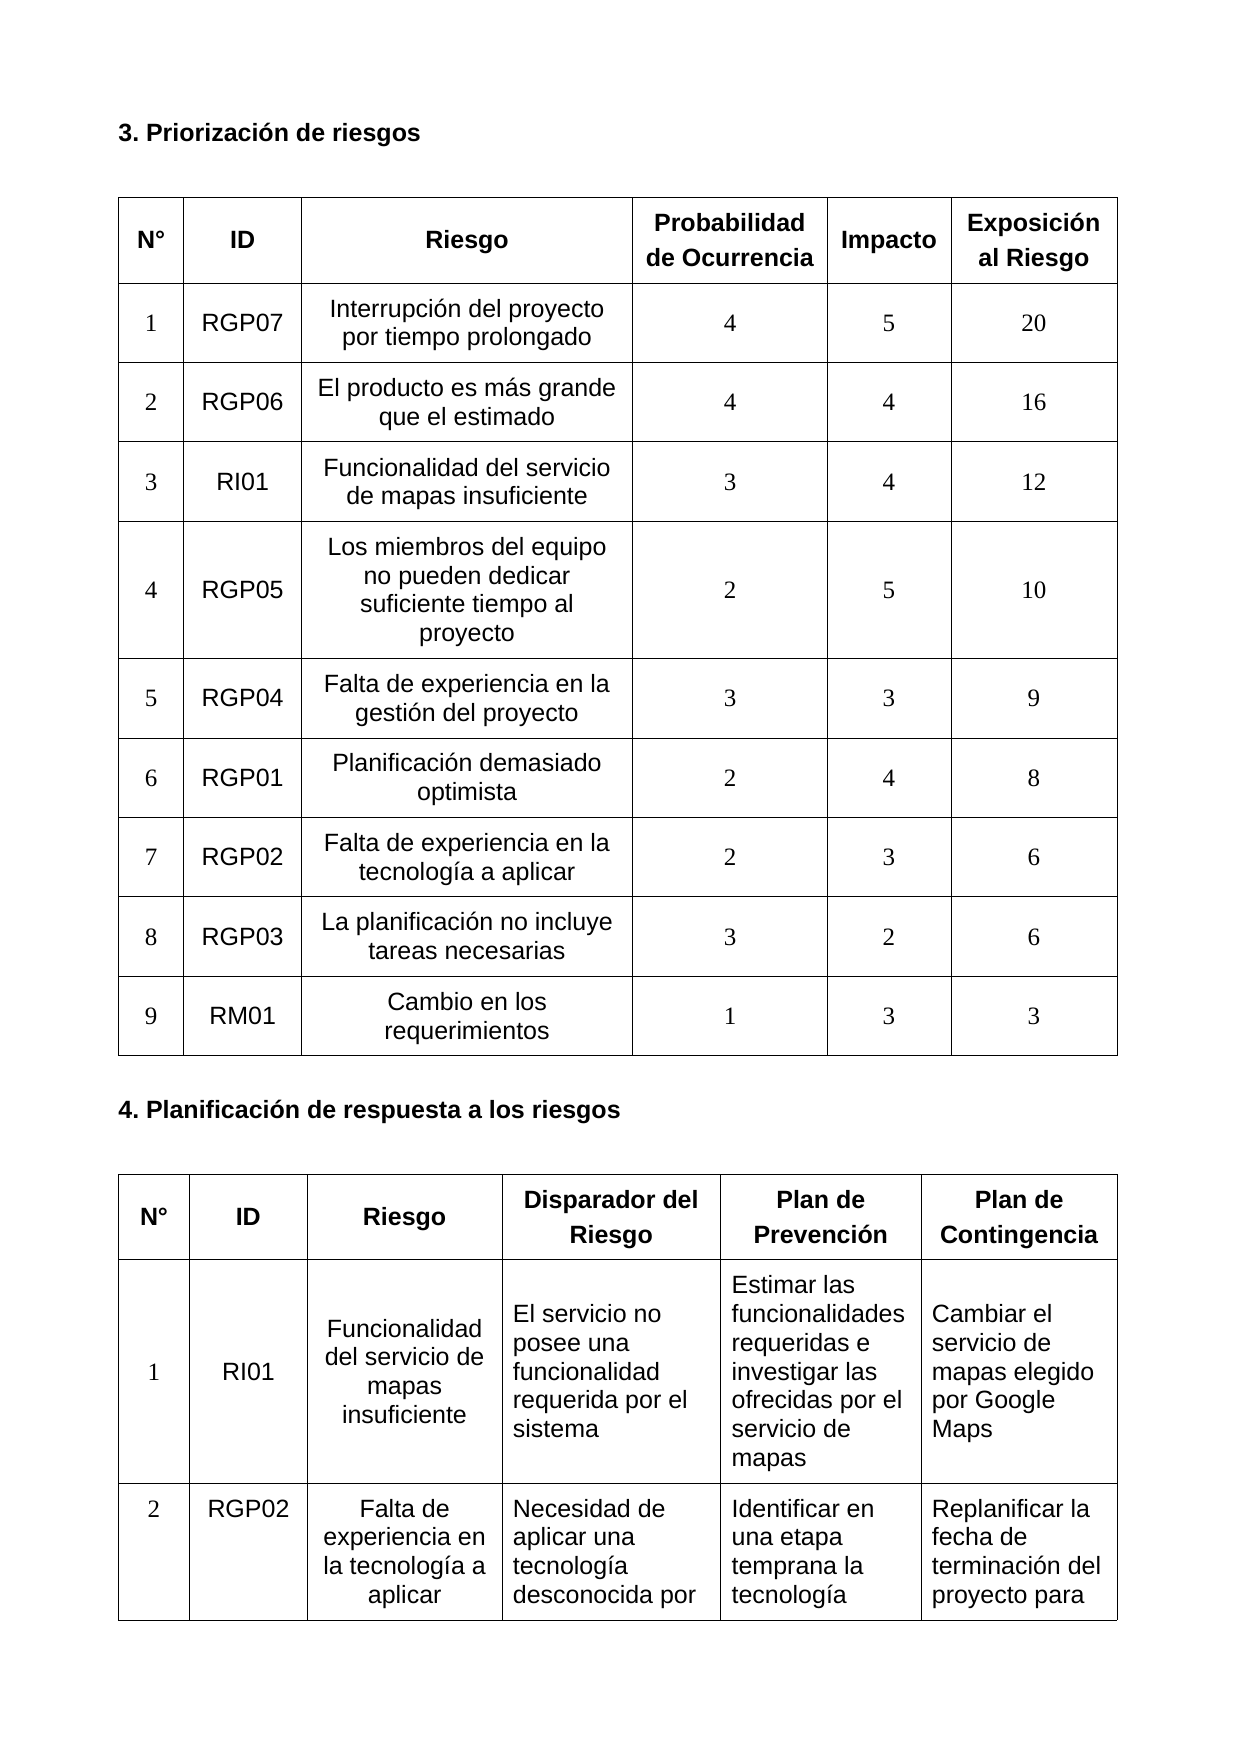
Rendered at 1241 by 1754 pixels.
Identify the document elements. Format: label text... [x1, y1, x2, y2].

table_cell 3 [633, 659, 827, 737]
table_cell Interrupción del proyecto por tiempo prolongado [302, 284, 632, 362]
table_cell Cambiar el servicio de mapas elegido por Google Maps [922, 1260, 1117, 1483]
table_cell RGP02 [184, 818, 301, 896]
table_header N° [119, 1175, 189, 1259]
table_cell 5 [828, 522, 951, 658]
table_cell 16 [952, 363, 1117, 441]
table_header ID [184, 198, 301, 282]
table_cell Replanificar la fecha de terminación del proyecto para [922, 1484, 1117, 1619]
table_cell 3 [119, 442, 183, 521]
table_header ID [190, 1175, 307, 1259]
table_cell Falta de experiencia en la tecnología a aplicar [308, 1484, 502, 1619]
table_cell Falta de experiencia en la tecnología a aplicar [302, 818, 632, 896]
table_cell 2 [633, 522, 827, 658]
table_cell El producto es más grande que el estimado [302, 363, 632, 441]
table_cell Cambio en los requerimientos [302, 977, 632, 1055]
table_cell 9 [952, 659, 1117, 737]
table_header Plan de Contingencia [922, 1175, 1117, 1259]
table_cell 4 [633, 363, 827, 441]
table_header Impacto [828, 198, 951, 282]
table_cell 12 [952, 442, 1117, 521]
table_cell 4 [828, 739, 951, 817]
table_cell RM01 [184, 977, 301, 1055]
text 3. Priorización de riesgos [118, 118, 1122, 147]
table_cell 9 [119, 977, 183, 1055]
table_cell 3 [633, 442, 827, 521]
table_cell Identificar en una etapa temprana la tecnología [721, 1484, 921, 1619]
table_cell RGP06 [184, 363, 301, 441]
table_cell El servicio no posee una funcionalidad requerida por el sistema [503, 1260, 720, 1483]
table_cell 6 [952, 897, 1117, 976]
table_cell 4 [119, 522, 183, 658]
table_cell 6 [952, 818, 1117, 896]
table_cell RGP05 [184, 522, 301, 658]
table_cell Funcionalidad del servicio de mapas insuficiente [302, 442, 632, 521]
table_cell 2 [119, 1484, 189, 1619]
table_cell 2 [119, 363, 183, 441]
table_header Plan de Prevención [721, 1175, 921, 1259]
table_cell 4 [828, 442, 951, 521]
table_cell 3 [633, 897, 827, 976]
table_header N° [119, 198, 183, 282]
table_cell 3 [828, 977, 951, 1055]
table_cell 4 [633, 284, 827, 362]
table_header Riesgo [308, 1175, 502, 1259]
text 4. Planificación de respuesta a los riesgos [118, 1095, 1122, 1124]
table_cell 10 [952, 522, 1117, 658]
table_cell 3 [828, 818, 951, 896]
table_cell 1 [633, 977, 827, 1055]
table_cell 3 [952, 977, 1117, 1055]
table_header Disparador del Riesgo [503, 1175, 720, 1259]
table_cell 7 [119, 818, 183, 896]
table_header Probabilidad de Ocurrencia [633, 198, 827, 282]
table_cell RGP03 [184, 897, 301, 976]
table_cell 1 [119, 284, 183, 362]
table_cell 5 [828, 284, 951, 362]
table_cell RGP04 [184, 659, 301, 737]
table_cell Los miembros del equipo no pueden dedicar suficiente tiempo al proyecto [302, 522, 632, 658]
table_cell RI01 [190, 1260, 307, 1483]
table_cell RGP07 [184, 284, 301, 362]
table_cell Planificación demasiado optimista [302, 739, 632, 817]
table_cell 8 [952, 739, 1117, 817]
table_cell Necesidad de aplicar una tecnología desconocida por [503, 1484, 720, 1619]
table_cell 2 [633, 818, 827, 896]
table_cell 8 [119, 897, 183, 976]
table_cell La planificación no incluye tareas necesarias [302, 897, 632, 976]
table_cell 4 [828, 363, 951, 441]
table_header Riesgo [302, 198, 632, 282]
table_cell RGP01 [184, 739, 301, 817]
table_header Exposición al Riesgo [952, 198, 1117, 282]
table_cell Falta de experiencia en la gestión del proyecto [302, 659, 632, 737]
table_cell 3 [828, 659, 951, 737]
table_cell 2 [633, 739, 827, 817]
table_cell 1 [119, 1260, 189, 1483]
table_cell 2 [828, 897, 951, 976]
table_cell Funcionalidad del servicio de mapas insuficiente [308, 1260, 502, 1483]
table_cell RGP02 [190, 1484, 307, 1619]
table_cell 20 [952, 284, 1117, 362]
table_cell RI01 [184, 442, 301, 521]
table_cell 5 [119, 659, 183, 737]
table_cell Estimar las funcionalidades requeridas e investigar las ofrecidas por el servicio de mapas [721, 1260, 921, 1483]
table_cell 6 [119, 739, 183, 817]
